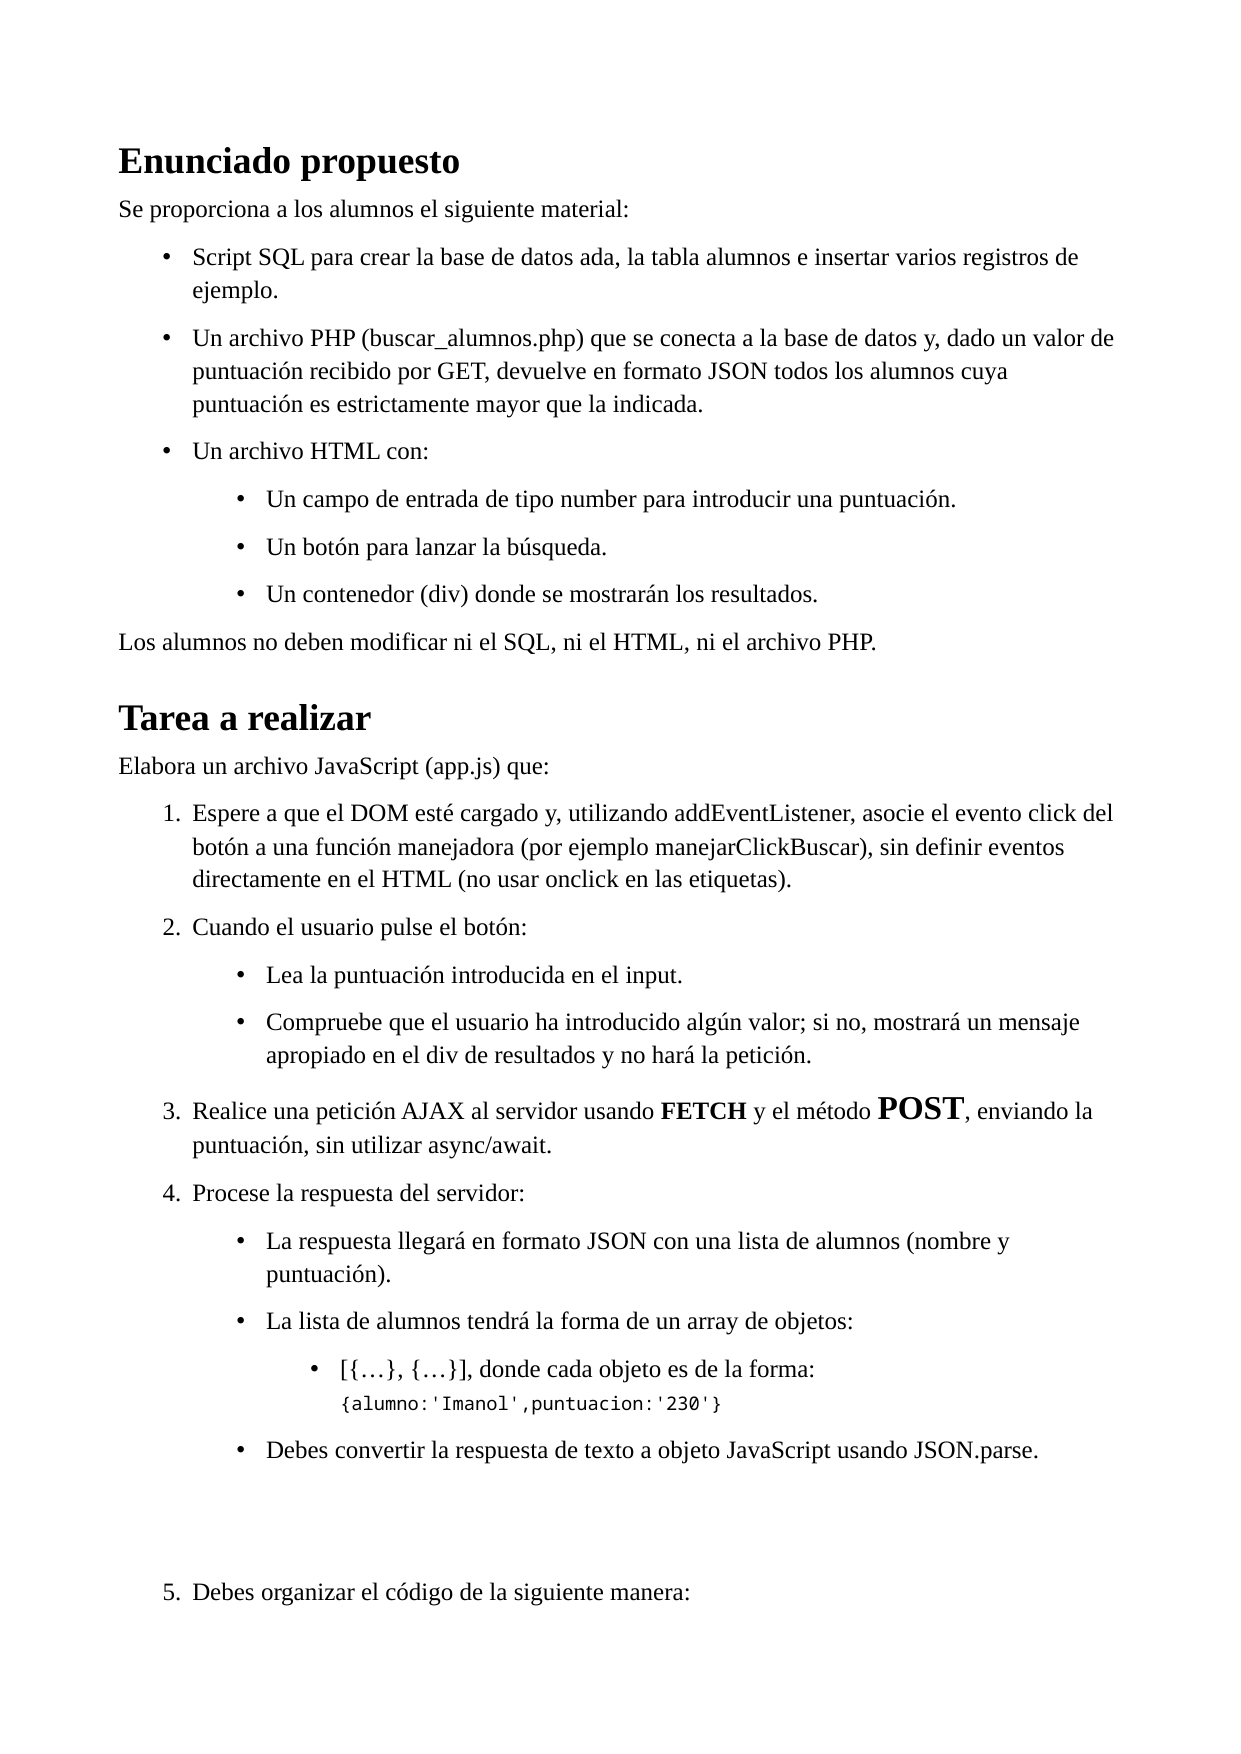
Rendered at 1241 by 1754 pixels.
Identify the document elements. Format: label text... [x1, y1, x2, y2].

list Compruebe que el usuario ha introducido algún valor; si no, mostrará un mensaje apropiado en el div de resultados y no hará la petición. [236, 1007, 1122, 1069]
list Un archivo PHP (buscar_alumnos.php) que se conecta a la base de datos y, dado un valor de puntuación recibido por GET, devuelve en formato JSON todos los alumnos cuya puntuación es estrictamente mayor que la indicada. [162, 323, 1122, 418]
text Los alumnos no deben modificar ni el SQL, ni el HTML, ni el archivo PHP. [118, 627, 1122, 656]
list La respuesta llegará en formato JSON con una lista de alumnos (nombre y puntuación). [236, 1226, 1122, 1288]
list Espere a que el DOM esté cargado y, utilizando addEventListener, asocie el evento click del botón a una función manejadora (por ejemplo manejarClickBuscar), sin definir eventos directamente en el HTML (no usar onclick en las etiquetas). [162, 798, 1122, 893]
list Debes convertir la respuesta de texto a objeto JavaScript usando JSON.parse. [236, 1435, 1122, 1463]
list Debes organizar el código de la siguiente manera: [162, 1577, 1122, 1606]
text Elabora un archivo JavaScript (app.js) que: [118, 751, 1122, 780]
list Cuando el usuario pulse el botón: [162, 912, 1122, 941]
list Un campo de entrada de tipo number para introducir una puntuación. [236, 484, 1122, 513]
subtitle Tarea a realizar [118, 695, 1122, 738]
subtitle Enunciado propuesto [118, 139, 1122, 182]
list Un archivo HTML con: [162, 436, 1122, 465]
list Un contenedor (div) donde se mostrarán los resultados. [236, 579, 1122, 608]
list Realice una petición AJAX al servidor usando FETCH y el método POST, enviando la puntuación, sin utilizar async/await. [162, 1088, 1122, 1159]
list Script SQL para crear la base de datos ada, la tabla alumnos e insertar varios registros de ejemplo. [162, 242, 1122, 304]
list [{…}, {…}], donde cada objeto es de la forma: {alumno:'Imanol',puntuacion:'230'} [310, 1354, 1122, 1416]
list Procese la respuesta del servidor: [162, 1178, 1122, 1207]
list La lista de alumnos tendrá la forma de un array de objetos: [236, 1306, 1122, 1335]
list Un botón para lanzar la búsqueda. [236, 532, 1122, 560]
list Lea la puntuación introducida en el input. [236, 960, 1122, 988]
text Se proporciona a los alumnos el siguiente material: [118, 194, 1122, 223]
